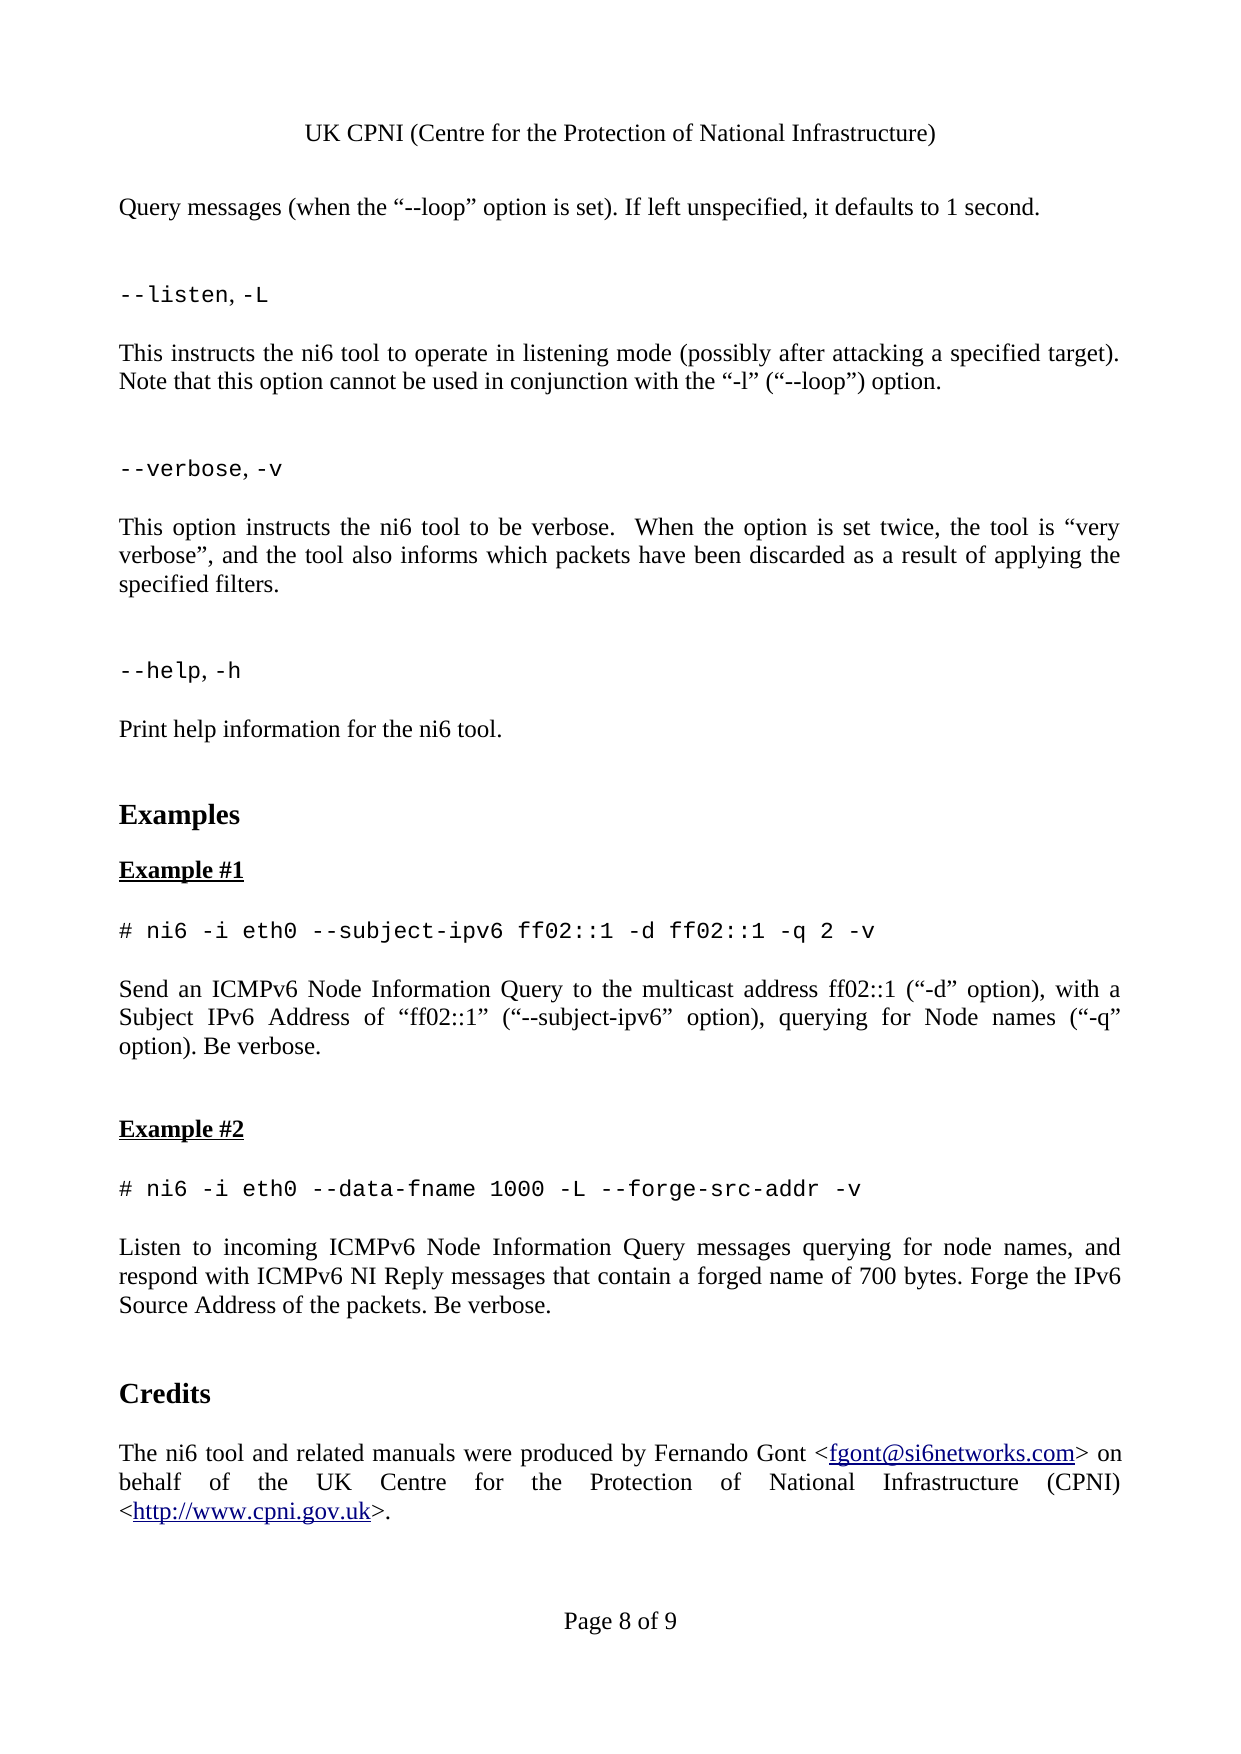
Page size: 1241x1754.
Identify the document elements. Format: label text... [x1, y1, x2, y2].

text Credits [118, 1376, 1122, 1409]
text # ni6 -i eth0 --data-fname 1000 -L --forge-src-addr -v [118, 1177, 1122, 1203]
text This instructs the ni6 tool to operate in listening mode (possibly after attacking a specified target). Note that this option cannot be used in conjunction with the “-l” (“--loop”) option. [118, 338, 1122, 395]
text Send an ICMPv6 Node Information Query to the multicast address ff02::1 (“-d” option), with a Subject IPv6 Address of “ff02::1” (“--subject-ipv6” option), querying for Node names (“-q” option). Be verbose. [118, 974, 1122, 1060]
text # ni6 -i eth0 --subject-ipv6 ff02::1 -d ff02::1 -q 2 -v [118, 919, 1122, 945]
text Print help information for the ni6 tool. [118, 714, 1122, 743]
text --help, -h [118, 655, 1122, 686]
text This option instructs the ni6 tool to be verbose. When the option is set twice, the tool is “very verbose”, and the tool also informs which packets have been discarded as a result of applying the specified filters. [118, 512, 1122, 598]
subtitle Examples [118, 797, 1122, 830]
subtitle Example #1 [118, 855, 1122, 884]
text Listen to incoming ICMPv6 Node Information Query messages querying for node names, and respond with ICMPv6 NI Reply messages that contain a forged name of 700 bytes. Forge the IPv6 Source Address of the packets. Be verbose. [118, 1232, 1122, 1318]
text Query messages (when the “--loop” option is set). If left unspecified, it defaults to 1 second. [118, 192, 1122, 221]
subtitle Example #2 [118, 1114, 1122, 1142]
text --verbose, -v [118, 453, 1122, 483]
text --listen, -L [118, 279, 1122, 309]
text The ni6 tool and related manuals were produced by Fernando Gont <fgont@si6networks.com> on behalf of the UK Centre for the Protection of National Infrastructure (CPNI) <http://www.cpni.gov.uk>. [118, 1438, 1122, 1524]
